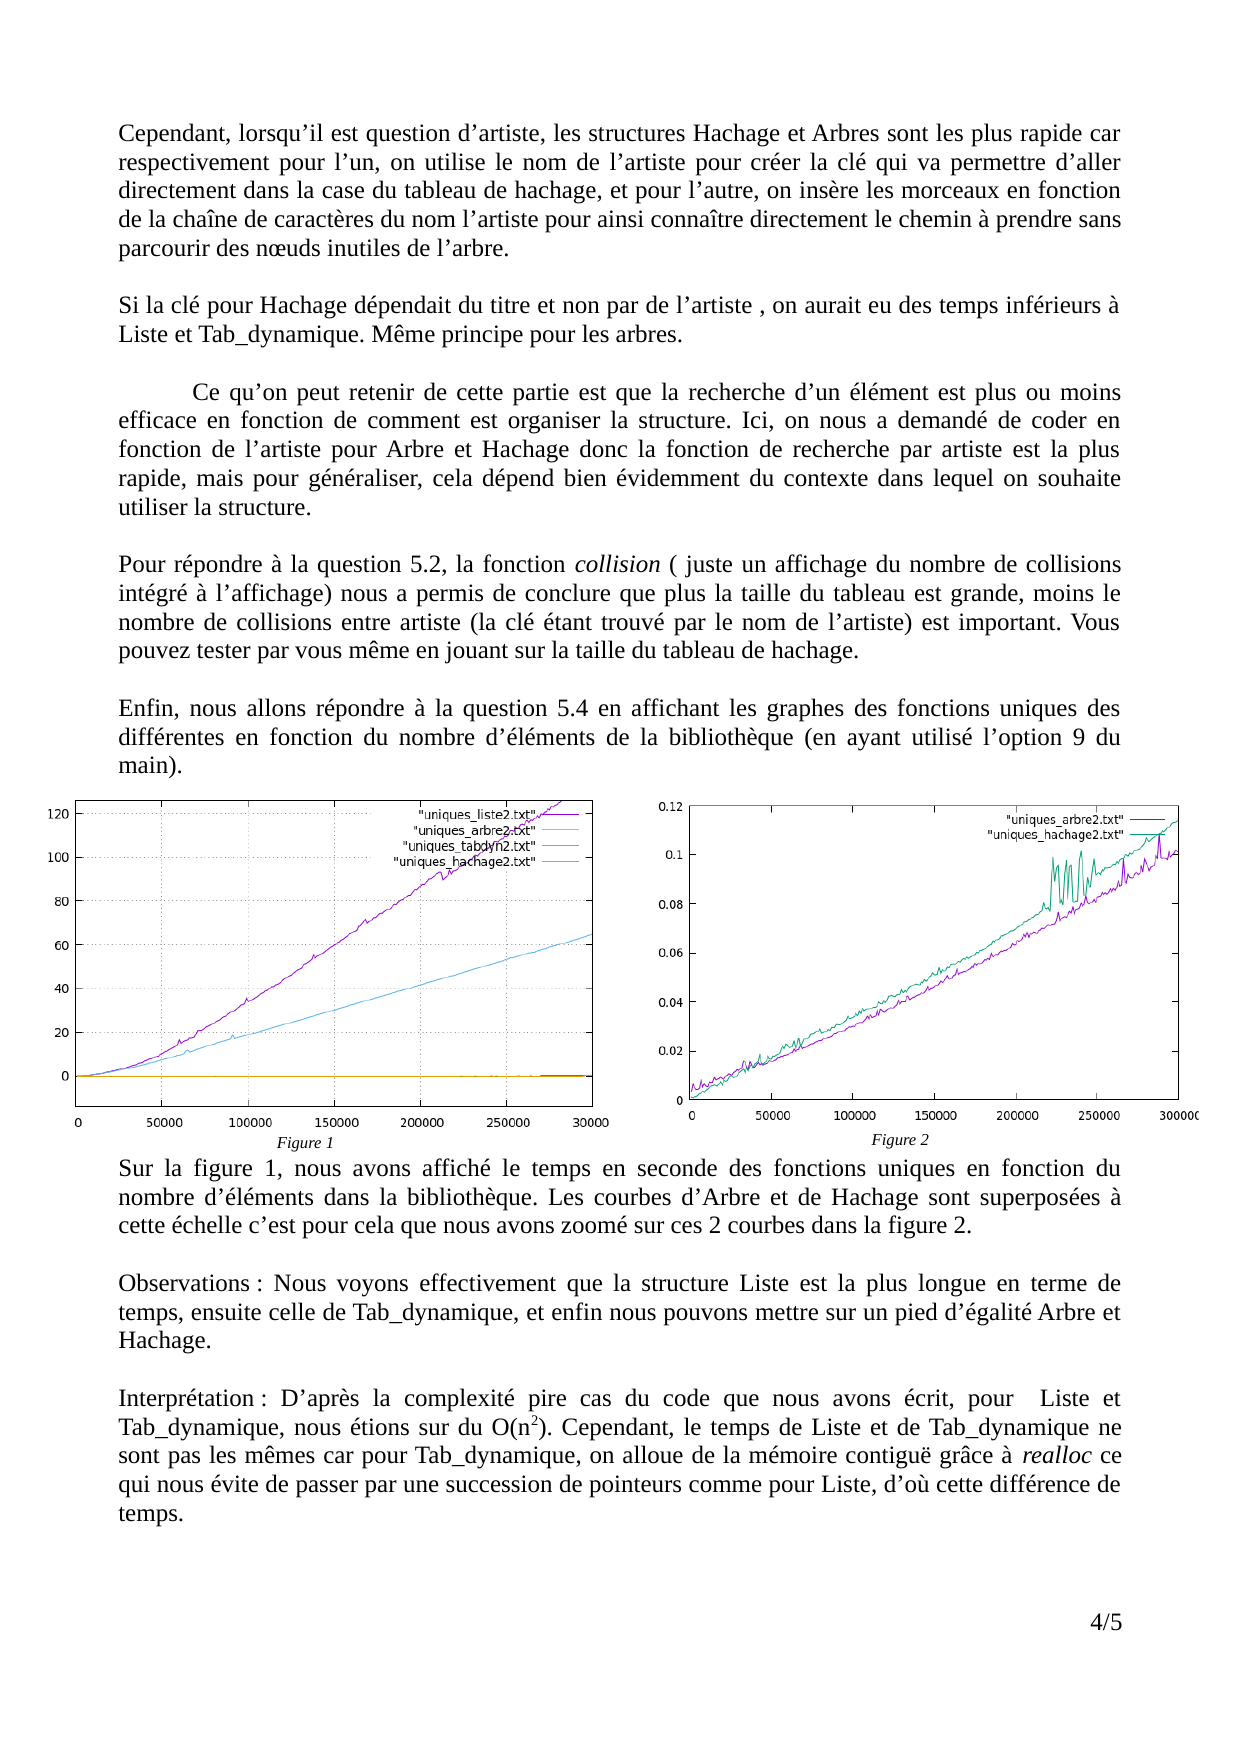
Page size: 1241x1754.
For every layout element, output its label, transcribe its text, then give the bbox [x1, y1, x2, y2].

text Pour répondre à la question 5.2, la fonction collision ( juste un affichage du nombre de collisions intégré à l’affichage) nous a permis de conclure que plus la taille du tableau est grande, moins le nombre de collisions entre artiste (la clé étant trouvé par le nom de l’artiste) est important. Vous pouvez tester par vous même en jouant sur la taille du tableau de hachage. [118, 549, 1122, 664]
text Cependant, lorsqu’il est question d’artiste, les structures Hachage et Arbres sont les plus rapide car respectivement pour l’un, on utilise le nom de l’artiste pour créer la clé qui va permettre d’aller directement dans la case du tableau de hachage, et pour l’autre, on insère les morceaux en fonction de la chaîne de caractères du nom l’artiste pour ainsi connaître directement le chemin à prendre sans parcourir des nœuds inutiles de l’arbre. [118, 118, 1122, 262]
picture [41, 793, 610, 1129]
text Observations : Nous voyons effectivement que la structure Liste est la plus longue en terme de temps, ensuite celle de Tab_dynamique, et enfin nous pouvons mettre sur un pied d’égalité Arbre et Hachage. [118, 1268, 1122, 1354]
text Interprétation : D’après la complexité pire cas du code que nous avons écrit, pour Liste et Tab_dynamique, nous étions sur du O(n2). Cependant, le temps de Liste et de Tab_dynamique ne sont pas les mêmes car pour Tab_dynamique, on alloue de la mémoire contiguë grâce à realloc ce qui nous évite de passer par une succession de pointeurs comme pour Liste, d’où cette différence de temps. [118, 1383, 1122, 1527]
text Si la clé pour Hachage dépendait du titre et non par de l’artiste , on aurait eu des temps inférieurs à Liste et Tab_dynamique. Même principe pour les arbres. [118, 291, 1122, 348]
text Enfin, nous allons répondre à la question 5.4 en affichant les graphes des fonctions uniques des différentes en fonction du nombre d’éléments de la bibliothèque (en ayant utilisé l’option 9 du main). [118, 693, 1122, 779]
text Ce qu’on peut retenir de cette partie est que la recherche d’un élément est plus ou moins efficace en fonction de comment est organiser la structure. Ici, on nous a demandé de coder en fonction de l’artiste pour Arbre et Hachage donc la fonction de recherche par artiste est la plus rapide, mais pour généraliser, cela dépend bien évidemment du contexte dans lequel on souhaite utiliser la structure. [118, 377, 1122, 521]
picture [636, 790, 1199, 1129]
text Sur la figure 1, nous avons affiché le temps en seconde des fonctions uniques en fonction du nombre d’éléments dans la bibliothèque. Les courbes d’Arbre et de Hachage sont superposées à cette échelle c’est pour cela que nous avons zoomé sur ces 2 courbes dans la figure 2. [118, 1153, 1122, 1239]
